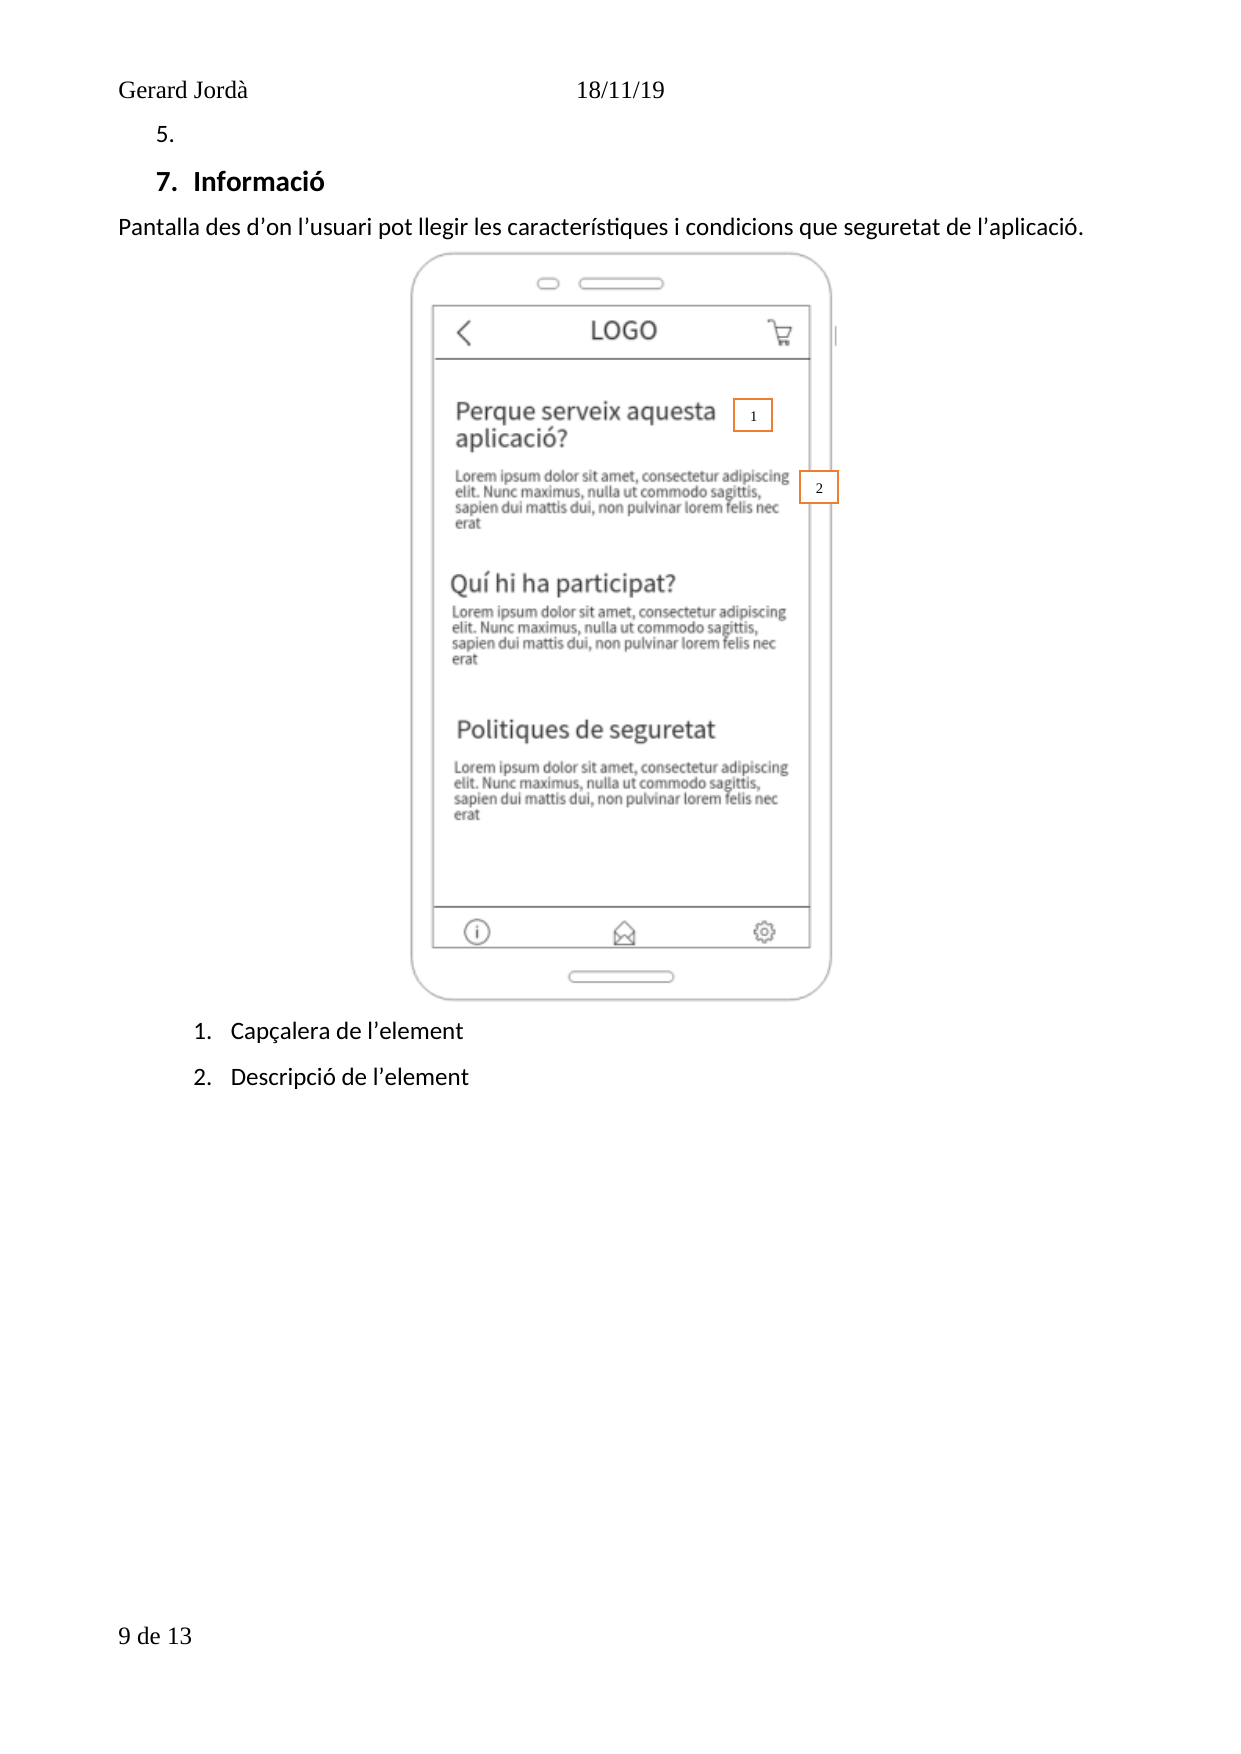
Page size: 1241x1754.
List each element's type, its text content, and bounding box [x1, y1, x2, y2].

list Descripció de l’element [193, 1061, 1122, 1092]
list Informació [156, 163, 1122, 199]
text 1 [750, 408, 756, 423]
text Pantalla des d’on l’usuari pot llegir les característiques i condicions que seguretat de l’aplicació. [118, 211, 1122, 242]
list Capçalera de l’element [193, 1015, 1122, 1046]
text 2 [816, 480, 822, 494]
